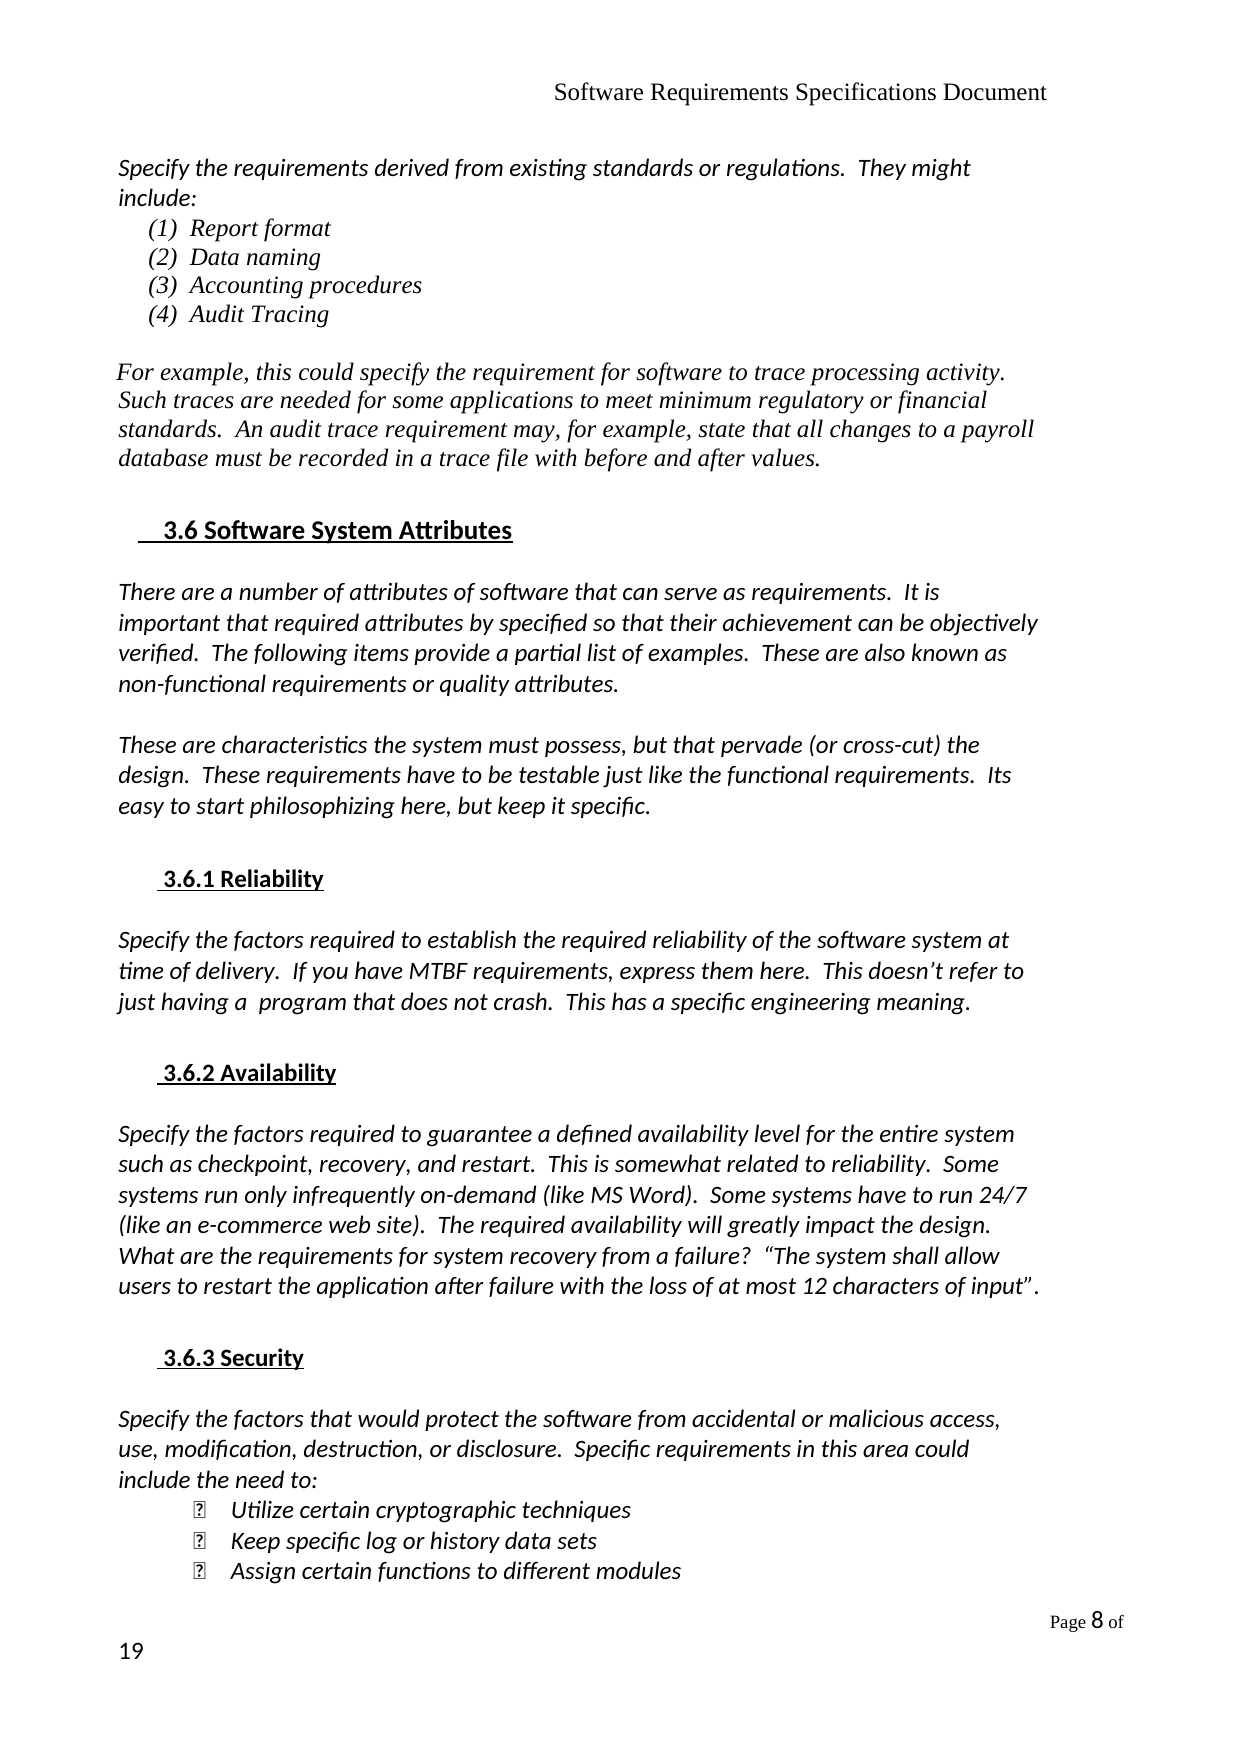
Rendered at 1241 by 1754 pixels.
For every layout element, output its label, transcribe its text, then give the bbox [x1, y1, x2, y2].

list Utilize certain cryptographic techniques [193, 1494, 1047, 1525]
text (4) Audit Tracing [148, 299, 1047, 328]
subtitle 3.6.1 Reliability [157, 863, 1047, 894]
subtitle 3.6 Software System Attributes [138, 513, 1047, 546]
subtitle 3.6.3 Security [157, 1342, 1047, 1372]
text There are a number of attributes of software that can serve as requirements. It is important that required attributes by specified so that their achievement can be objectively verified. The following items provide a partial list of examples. These are also known as non-functional requirements or quality attributes. [118, 576, 1047, 698]
list Assign certain functions to different modules [193, 1555, 1047, 1586]
list Keep specific log or history data sets [193, 1525, 1047, 1555]
text Specify the requirements derived from existing standards or regulations. They might include: [118, 152, 1047, 213]
text Specify the factors required to guarantee a defined availability level for the entire system such as checkpoint, recovery, and restart. This is somewhat related to reliability. Some systems run only infrequently on-demand (like MS Word). Some systems have to run 24/7 (like an e-commerce web site). The required availability will greatly impact the design. What are the requirements for system recovery from a failure? “The system shall allow users to restart the application after failure with the loss of at most 12 characters of input”. [118, 1118, 1047, 1301]
text These are characteristics the system must possess, but that pervade (or cross-cut) the design. These requirements have to be testable just like the functional requirements. Its easy to start philosophizing here, but keep it specific. [118, 729, 1047, 821]
text Specify the factors that would protect the software from accidental or malicious access, use, modification, destruction, or disclosure. Specific requirements in this area could include the need to: [118, 1403, 1047, 1494]
text (1) Report format [148, 213, 1047, 242]
text For example, this could specify the requirement for software to trace processing activity. Such traces are needed for some applications to meet minimum regulatory or financial standards. An audit trace requirement may, for example, state that all changes to a payroll database must be recorded in a trace file with before and after values. [116, 357, 1047, 472]
text Specify the factors required to establish the required reliability of the software system at time of delivery. If you have MTBF requirements, express them here. This doesn’t refer to just having a program that does not crash. This has a specific engineering meaning. [118, 924, 1047, 1016]
subtitle 3.6.2 Availability [157, 1057, 1047, 1087]
text (2) Data naming [148, 242, 1047, 270]
text (3) Accounting procedures [148, 270, 1047, 299]
